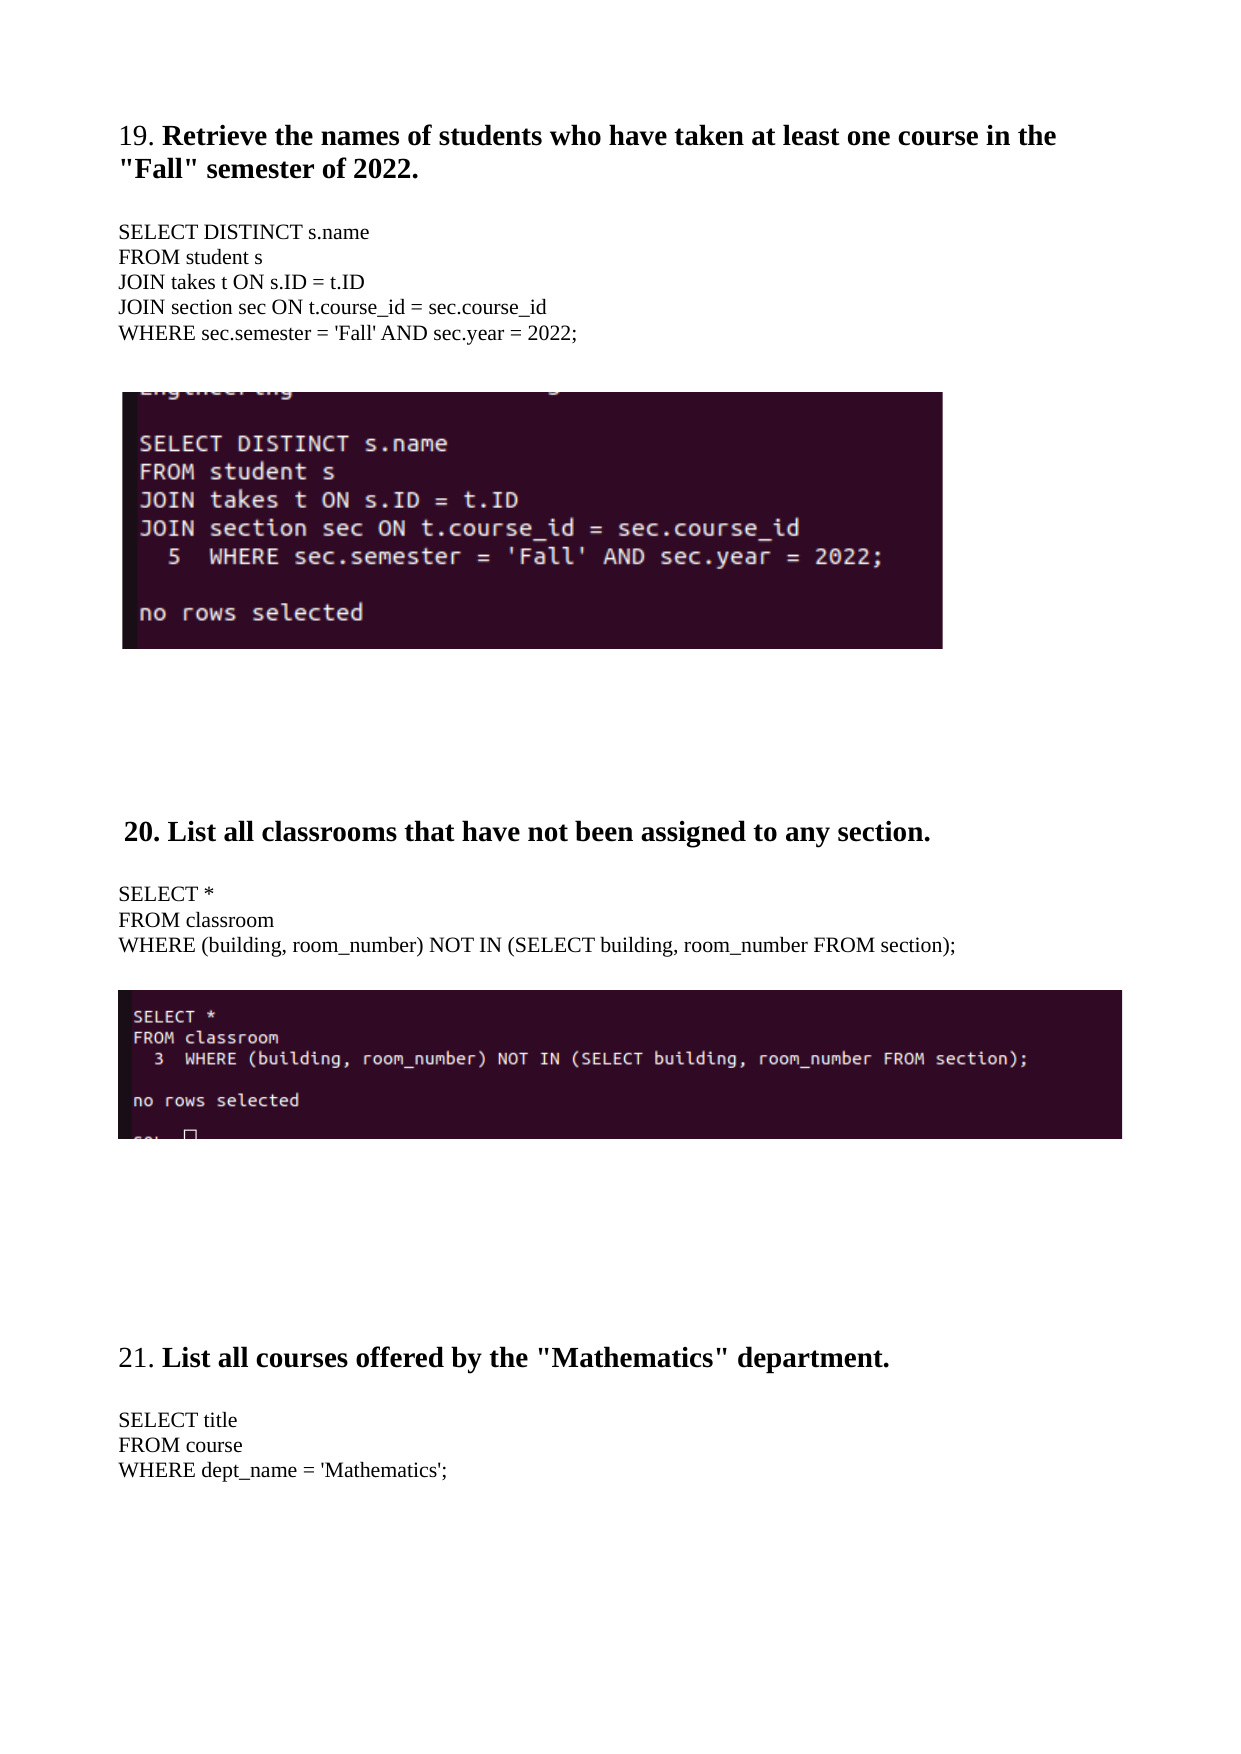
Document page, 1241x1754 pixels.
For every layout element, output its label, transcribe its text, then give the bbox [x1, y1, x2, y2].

text JOIN takes t ON s.ID = t.ID [118, 269, 1122, 294]
text SELECT * [118, 881, 1122, 907]
text WHERE sec.semester = 'Fall' AND sec.year = 2022; [118, 319, 1122, 345]
picture [122, 392, 943, 649]
text WHERE (building, room_number) NOT IN (SELECT building, room_number FROM section); [118, 932, 1122, 957]
text SELECT title [118, 1407, 1122, 1432]
text WHERE dept_name = 'Mathematics'; [118, 1457, 1122, 1483]
text 20. List all classrooms that have not been assigned to any section. [118, 814, 1122, 848]
text 19. Retrieve the names of students who have taken at least one course in the "Fall" semester of 2022. [118, 118, 1122, 185]
text FROM course [118, 1432, 1122, 1457]
text SELECT DISTINCT s.name [118, 219, 1122, 244]
text 21. List all courses offered by the "Mathematics" department. [118, 1340, 1122, 1373]
picture [118, 990, 1123, 1139]
text FROM student s [118, 244, 1122, 269]
text FROM classroom [118, 907, 1122, 932]
text JOIN section sec ON t.course_id = sec.course_id [118, 294, 1122, 319]
